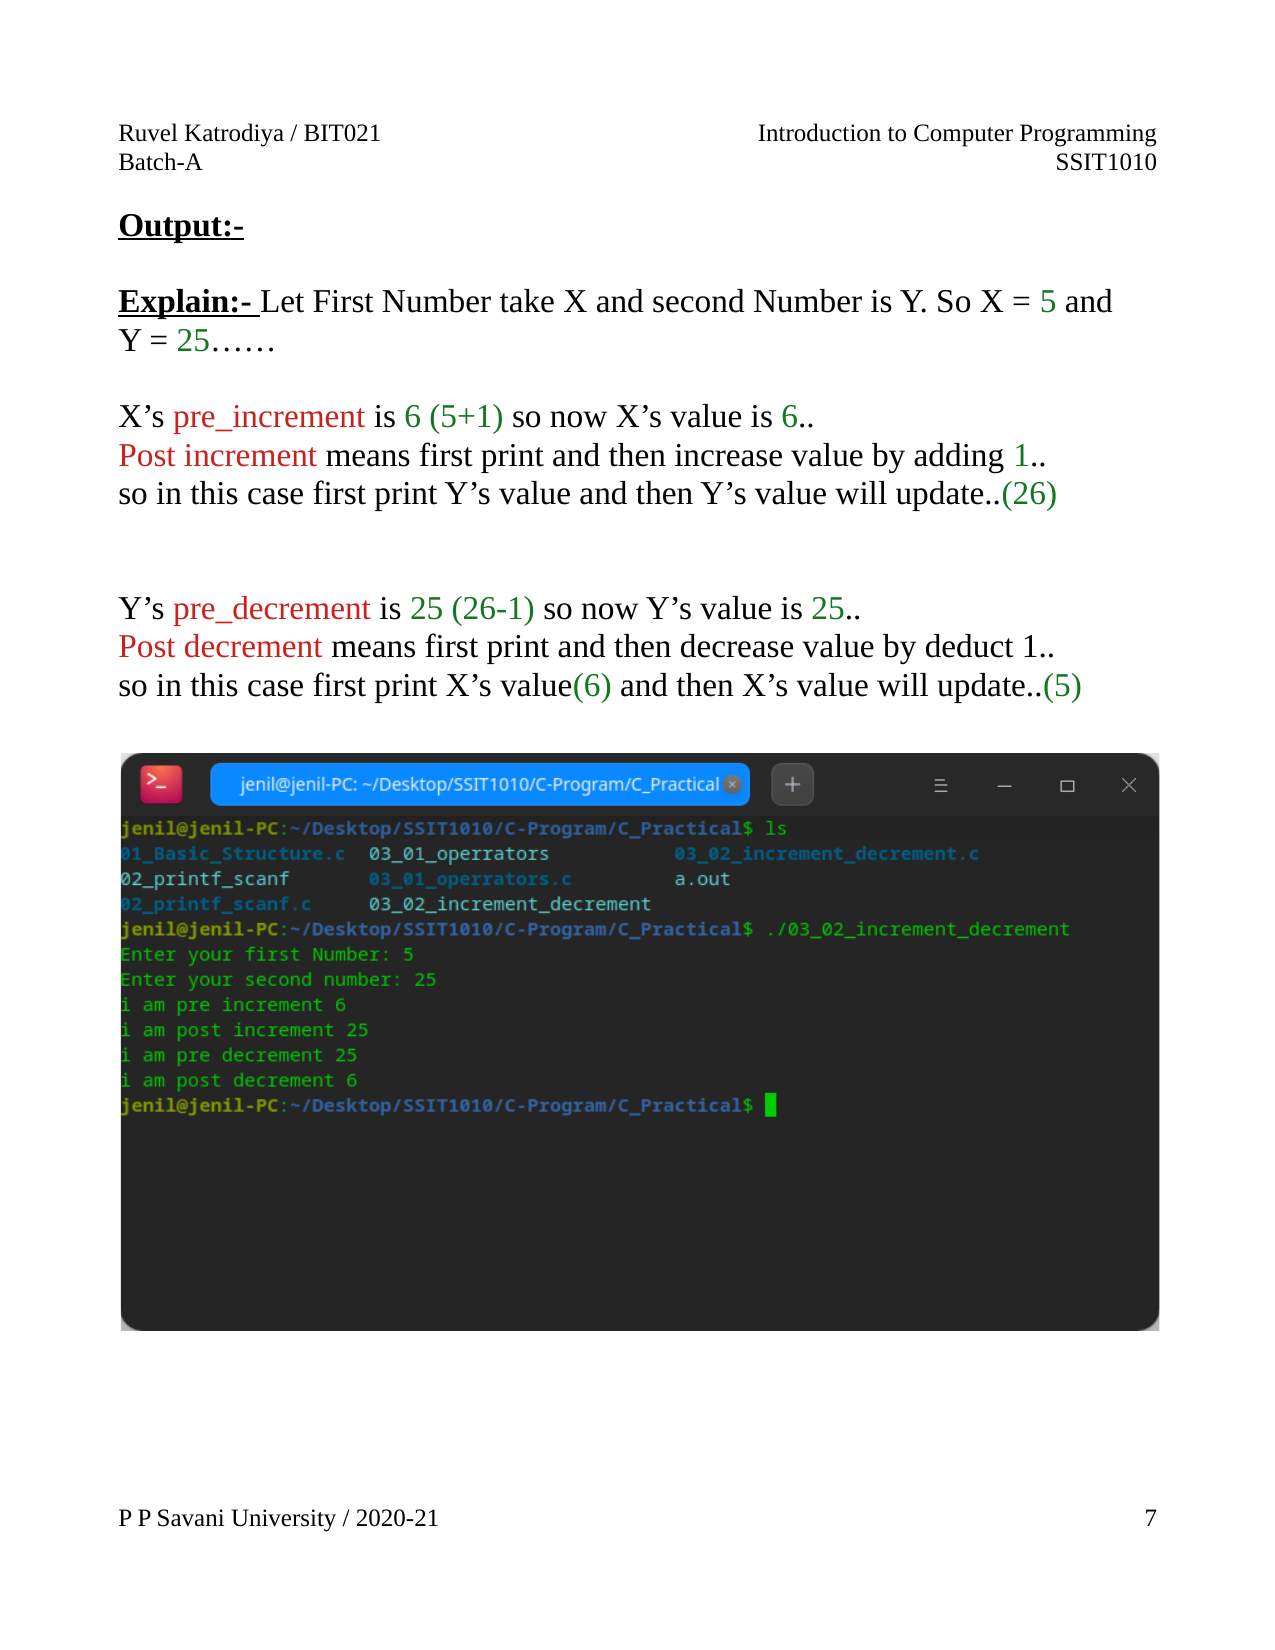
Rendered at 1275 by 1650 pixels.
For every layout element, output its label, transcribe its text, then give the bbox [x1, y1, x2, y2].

text so in this case first print Y’s value and then Y’s value will update..(26) [118, 473, 1157, 512]
text Y’s pre_decrement is 25 (26-1) so now Y’s value is 25.. [118, 588, 1157, 627]
text so in this case first print X’s value(6) and then X’s value will update..(5) [118, 665, 1157, 703]
text Explain:- Let First Number take X and second Number is Y. So X = 5 and [118, 282, 1157, 320]
text Y = 25…… [118, 320, 1157, 358]
text Output:- [118, 205, 1157, 243]
text X’s pre_increment is 6 (5+1) so now X’s value is 6.. [118, 397, 1157, 435]
picture [120, 753, 1160, 1331]
text Post decrement means first print and then decrease value by deduct 1.. [118, 627, 1157, 665]
text Post increment means first print and then increase value by adding 1.. [118, 435, 1157, 473]
